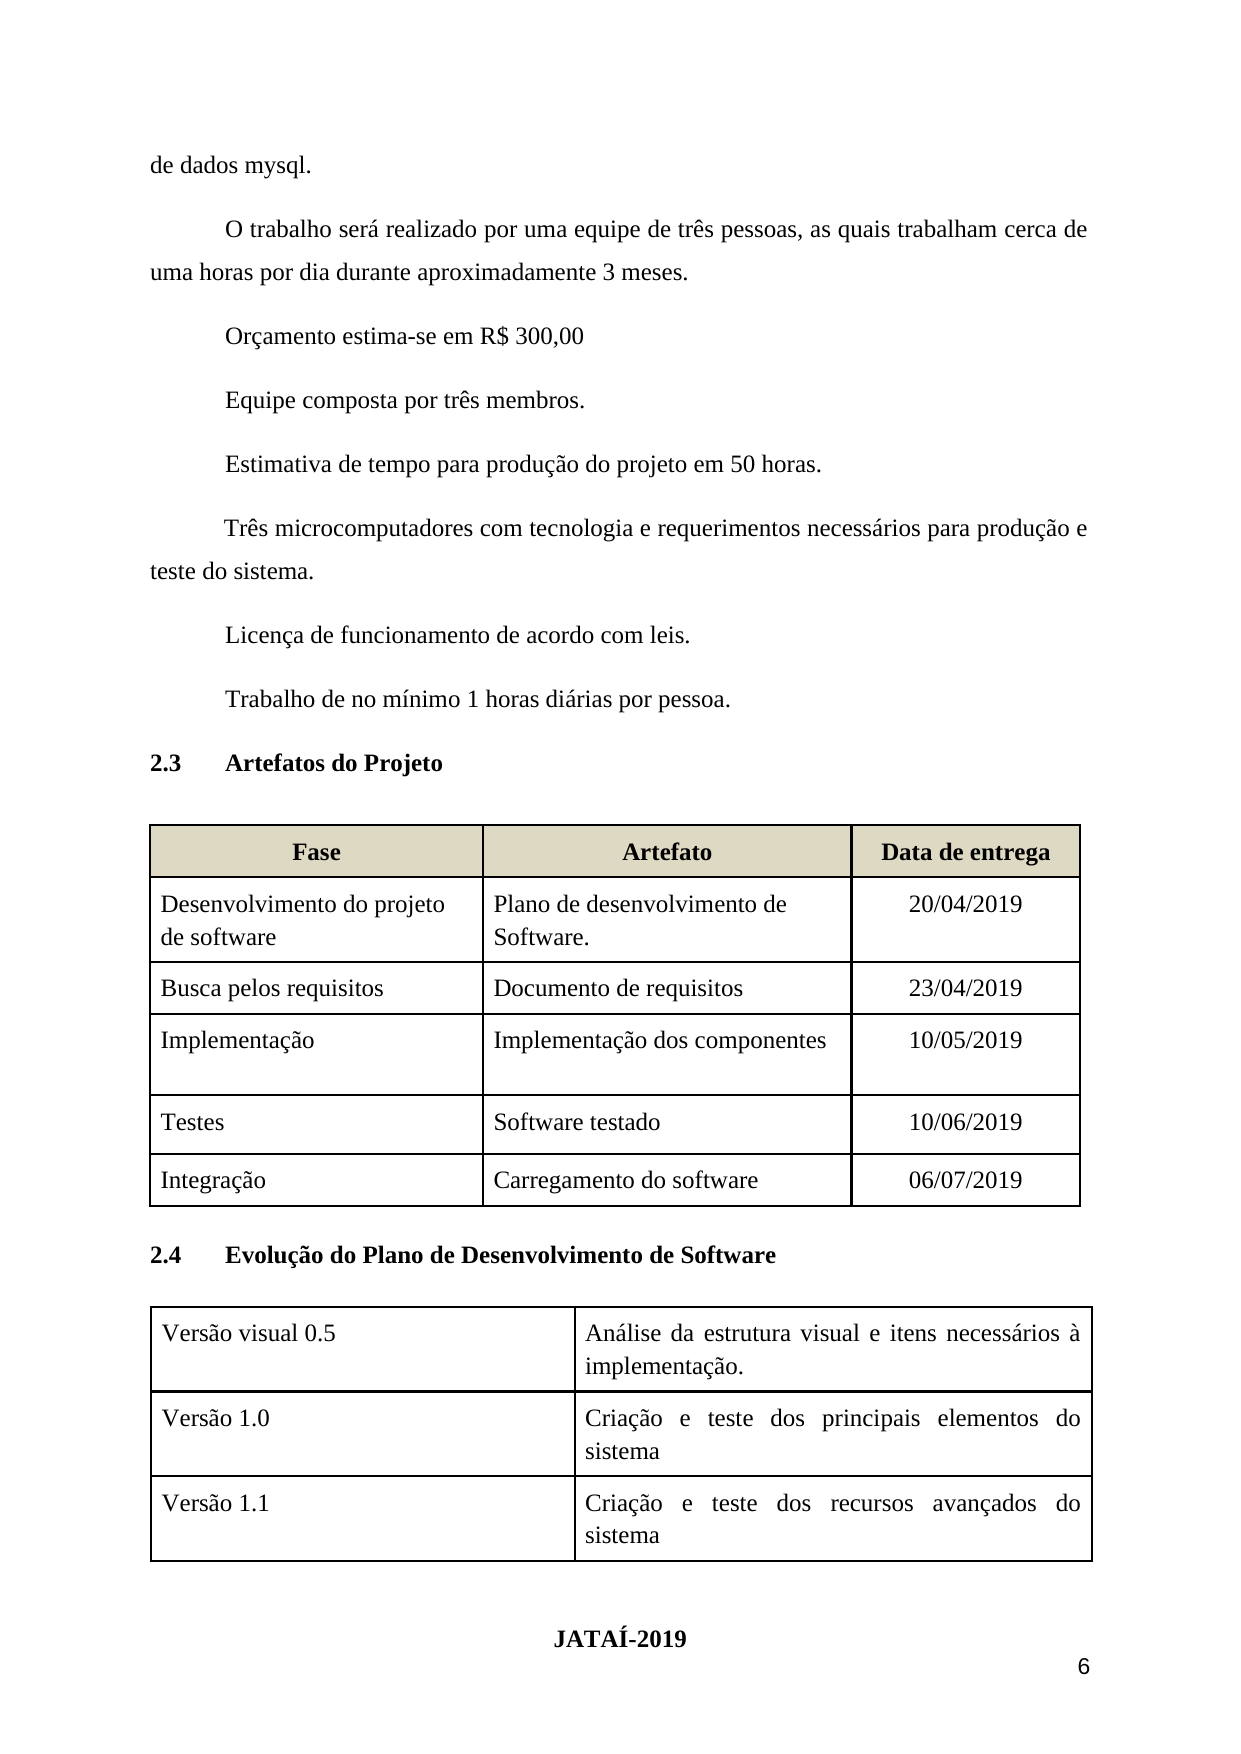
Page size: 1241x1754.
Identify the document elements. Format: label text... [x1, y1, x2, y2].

table_cell Versão 1.0 [152, 1393, 574, 1475]
table_cell Implementação dos componentes [484, 1015, 850, 1094]
text 2.4 Evolução do Plano de Desenvolvimento de Software [150, 1240, 1090, 1268]
text Estimativa de tempo para produção do projeto em 50 horas. [225, 449, 1088, 478]
text Equipe composta por três membros. [225, 385, 1088, 414]
text Licença de funcionamento de acordo com leis. [225, 620, 1088, 649]
table_cell Criação e teste dos principais elementos do sistema [576, 1393, 1091, 1475]
text O trabalho será realizado por uma equipe de três pessoas, as quais trabalham cerca de uma horas por dia durante aproximadamente 3 meses. [150, 214, 1088, 286]
table_cell Plano de desenvolvimento de Software. [484, 878, 850, 961]
table_cell 06/07/2019 [853, 1155, 1079, 1204]
table_cell Versão 1.1 [152, 1477, 574, 1560]
text Orçamento estima-se em R$ 300,00 [225, 321, 1088, 350]
table_cell Desenvolvimento do projeto de software [151, 878, 482, 961]
table_header Fase [151, 826, 482, 876]
table_cell Carregamento do software [484, 1155, 850, 1204]
text Trabalho de no mínimo 1 horas diárias por pessoa. [225, 684, 1088, 713]
table_cell Integração [151, 1155, 482, 1204]
table_cell 10/06/2019 [853, 1096, 1079, 1152]
table_cell 10/05/2019 [853, 1015, 1079, 1094]
table_cell Testes [151, 1096, 482, 1152]
table_cell Busca pelos requisitos [151, 963, 482, 1013]
table_header Versão visual 0.5 [152, 1308, 574, 1390]
text de dados mysql. [150, 150, 1088, 179]
table_header Data de entrega [853, 826, 1079, 876]
text 2.3 Artefatos do Projeto [150, 748, 1090, 777]
table_cell 23/04/2019 [853, 963, 1079, 1013]
text Três microcomputadores com tecnologia e requerimentos necessários para produção e teste do sistema. [150, 513, 1088, 585]
table_cell Documento de requisitos [484, 963, 850, 1013]
table_cell 20/04/2019 [853, 878, 1079, 961]
table_cell Software testado [484, 1096, 850, 1152]
table_cell Criação e teste dos recursos avançados do sistema [576, 1477, 1091, 1560]
table_header Artefato [484, 826, 850, 876]
table_header Análise da estrutura visual e itens necessários à implementação. [576, 1308, 1091, 1390]
table_cell Implementação [151, 1015, 482, 1094]
